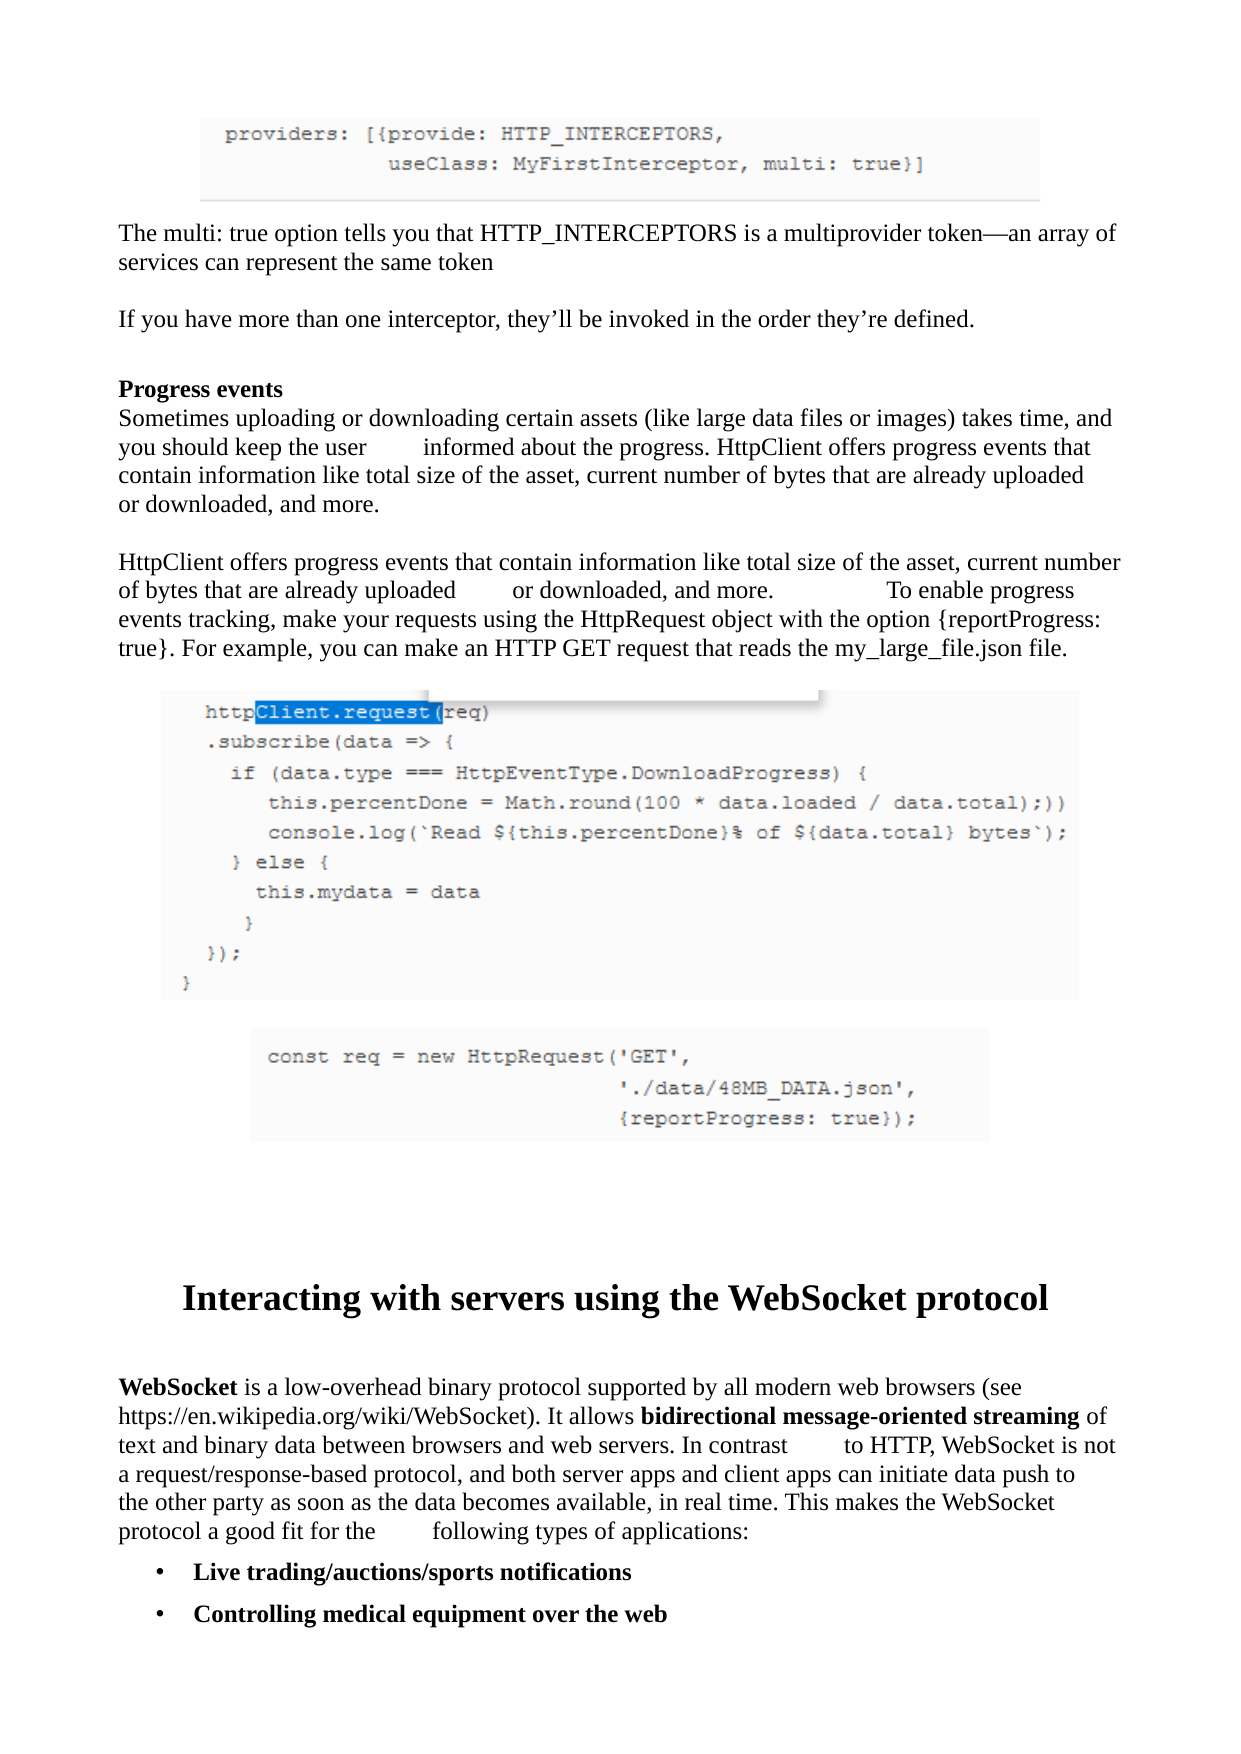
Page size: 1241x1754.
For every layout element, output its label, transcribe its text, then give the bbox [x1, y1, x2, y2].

text Sometimes uploading or downloading certain assets (like large data files or images) takes time, and you should keep the user informed about the progress. HttpClient offers progress events that contain information like total size of the asset, current number of bytes that are already uploaded or downloaded, and more. [118, 403, 1122, 518]
picture [160, 690, 1080, 1000]
text WebSocket is a low-overhead binary protocol supported by all modern web browsers (see https://en.wikipedia.org/wiki/WebSocket). It allows bidirectional message-oriented streaming of text and binary data between browsers and web servers. In contrast to HTTP, WebSocket is not a request/response-based protocol, and both server apps and client apps can initiate data push to the other party as soon as the data becomes available, in real time. This makes the WebSocket protocol a good fit for the following types of applications: [118, 1372, 1122, 1545]
picture [250, 1028, 990, 1142]
text The multi: true option tells you that HTTP_INTERCEPTORS is a multiprovider token—an array of services can represent the same token [118, 118, 1122, 276]
picture [199, 118, 1041, 219]
subtitle Interacting with servers using the WebSocket protocol [118, 1276, 1122, 1319]
list Live trading/auctions/sports notifications [156, 1557, 1122, 1586]
text HttpClient offers progress events that contain information like total size of the asset, current number of bytes that are already uploaded or downloaded, and more. To enable progress events tracking, make your requests using the HttpRequest object with the option {reportProgress: true}. For example, you can make an HTTP GET request that reads the my_large_file.json file. [118, 547, 1122, 662]
list Controlling medical equipment over the web [156, 1599, 1122, 1627]
text Progress events [118, 374, 1122, 403]
text If you have more than one interceptor, they’ll be invoked in the order they’re defined. [118, 304, 1122, 333]
